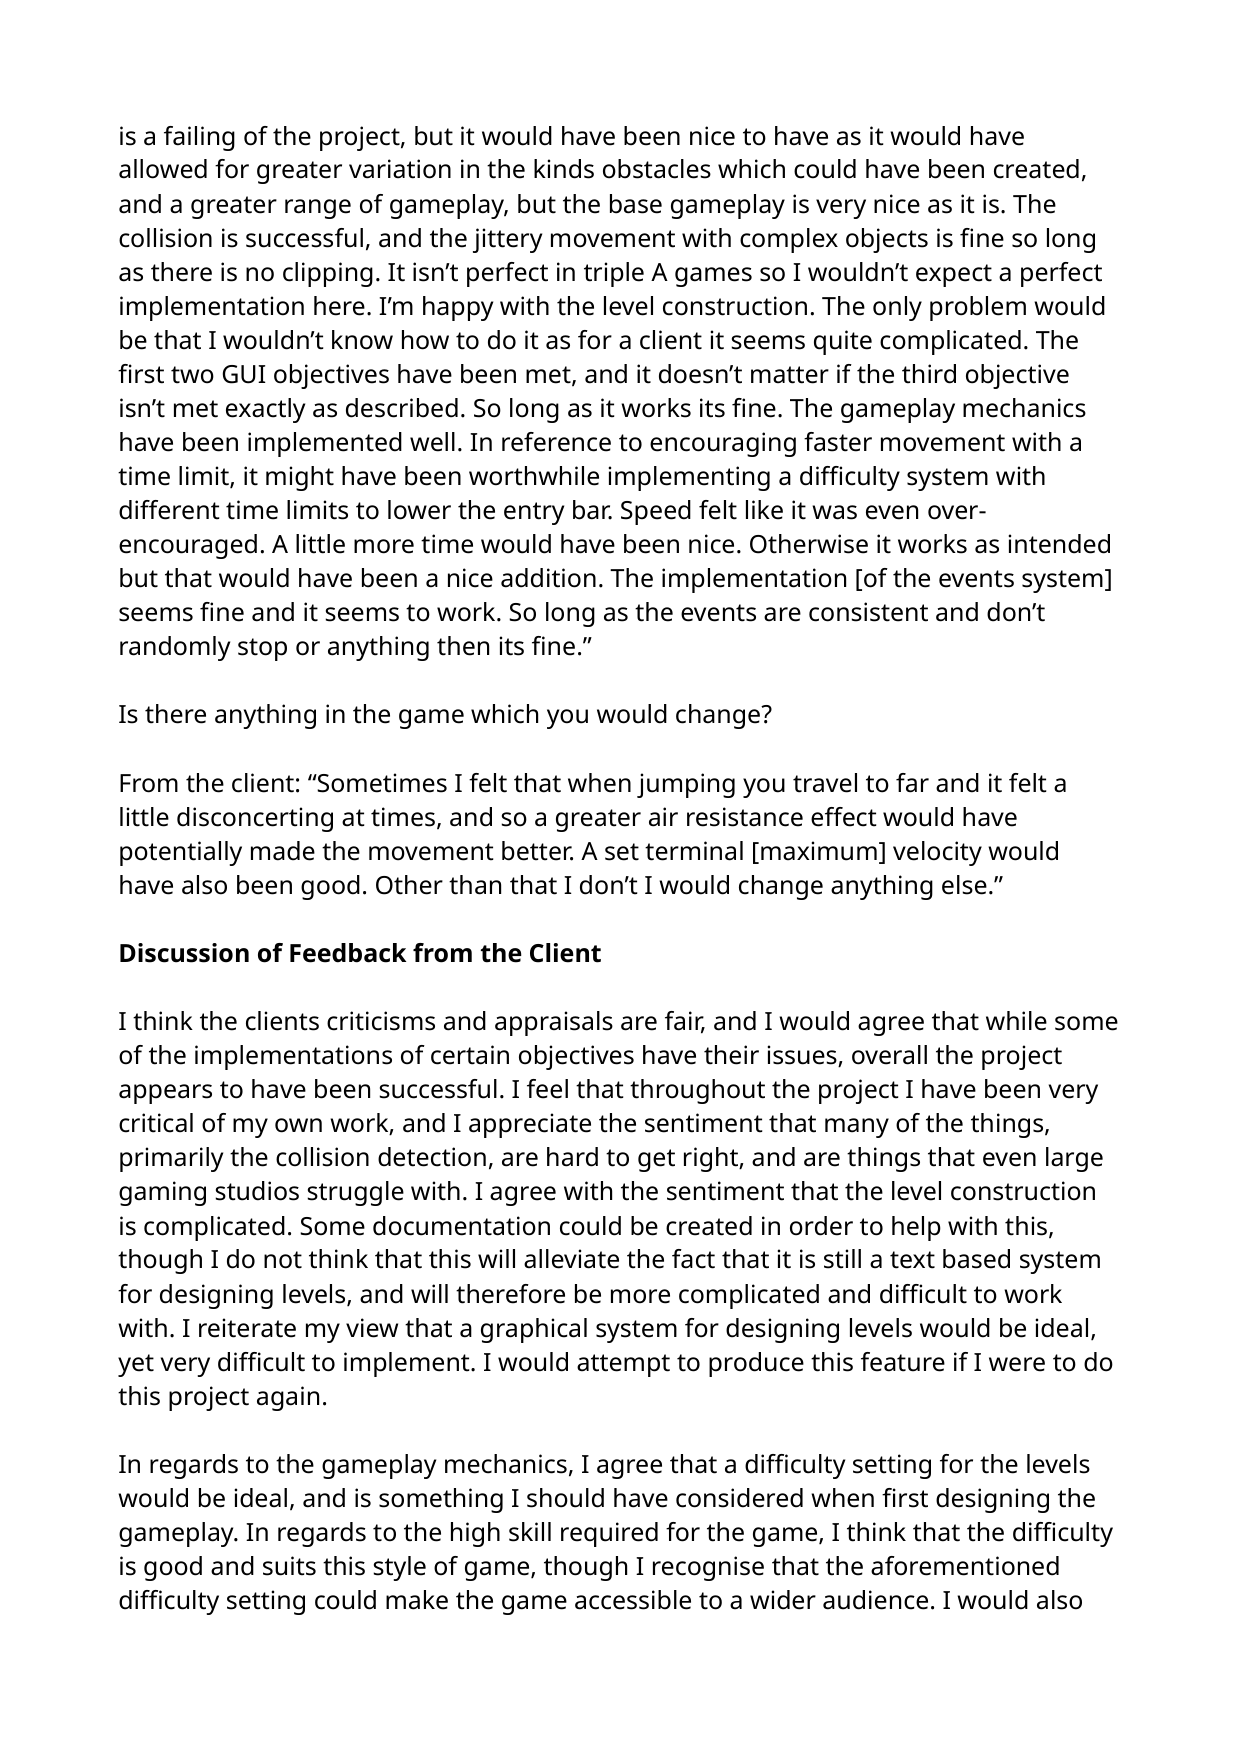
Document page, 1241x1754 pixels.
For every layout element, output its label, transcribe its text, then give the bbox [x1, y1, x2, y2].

text I think the clients criticisms and appraisals are fair, and I would agree that while some of the implementations of certain objectives have their issues, overall the project appears to have been successful. I feel that throughout the project I have been very critical of my own work, and I appreciate the sentiment that many of the things, primarily the collision detection, are hard to get right, and are things that even large gaming studios struggle with. I agree with the sentiment that the level construction is complicated. Some documentation could be created in order to help with this, though I do not think that this will alleviate the fact that it is still a text based system for designing levels, and will therefore be more complicated and difficult to work with. I reiterate my view that a graphical system for designing levels would be ideal, yet very difficult to implement. I would attempt to produce this feature if I were to do this project again. [118, 1004, 1122, 1412]
text From the client: “Sometimes I felt that when jumping you travel to far and it felt a little disconcerting at times, and so a greater air resistance effect would have potentially made the movement better. A set terminal [maximum] velocity would have also been good. Other than that I don’t I would change anything else.” [118, 765, 1122, 902]
text is a failing of the project, but it would have been nice to have as it would have allowed for greater variation in the kinds obstacles which could have been created, and a greater range of gameplay, but the base gameplay is very nice as it is. The collision is successful, and the jittery movement with complex objects is fine so long as there is no clipping. It isn’t perfect in triple A games so I wouldn’t expect a perfect implementation here. I’m happy with the level construction. The only problem would be that I wouldn’t know how to do it as for a client it seems quite complicated. The first two GUI objectives have been met, and it doesn’t matter if the third objective isn’t met exactly as described. So long as it works its fine. The gameplay mechanics have been implemented well. In reference to encouraging faster movement with a time limit, it might have been worthwhile implementing a difficulty system with different time limits to lower the entry bar. Speed felt like it was even over-encouraged. A little more time would have been nice. Otherwise it works as intended but that would have been a nice addition. The implementation [of the events system] seems fine and it seems to work. So long as the events are consistent and don’t randomly stop or anything then its fine.” [118, 118, 1122, 663]
text Discussion of Feedback from the Client [118, 936, 1122, 970]
text Is there anything in the game which you would change? [118, 697, 1122, 731]
text In regards to the gameplay mechanics, I agree that a difficulty setting for the levels would be ideal, and is something I should have considered when first designing the gameplay. In regards to the high skill required for the game, I think that the difficulty is good and suits this style of game, though I recognise that the aforementioned difficulty setting could make the game accessible to a wider audience. I would also [118, 1447, 1122, 1617]
